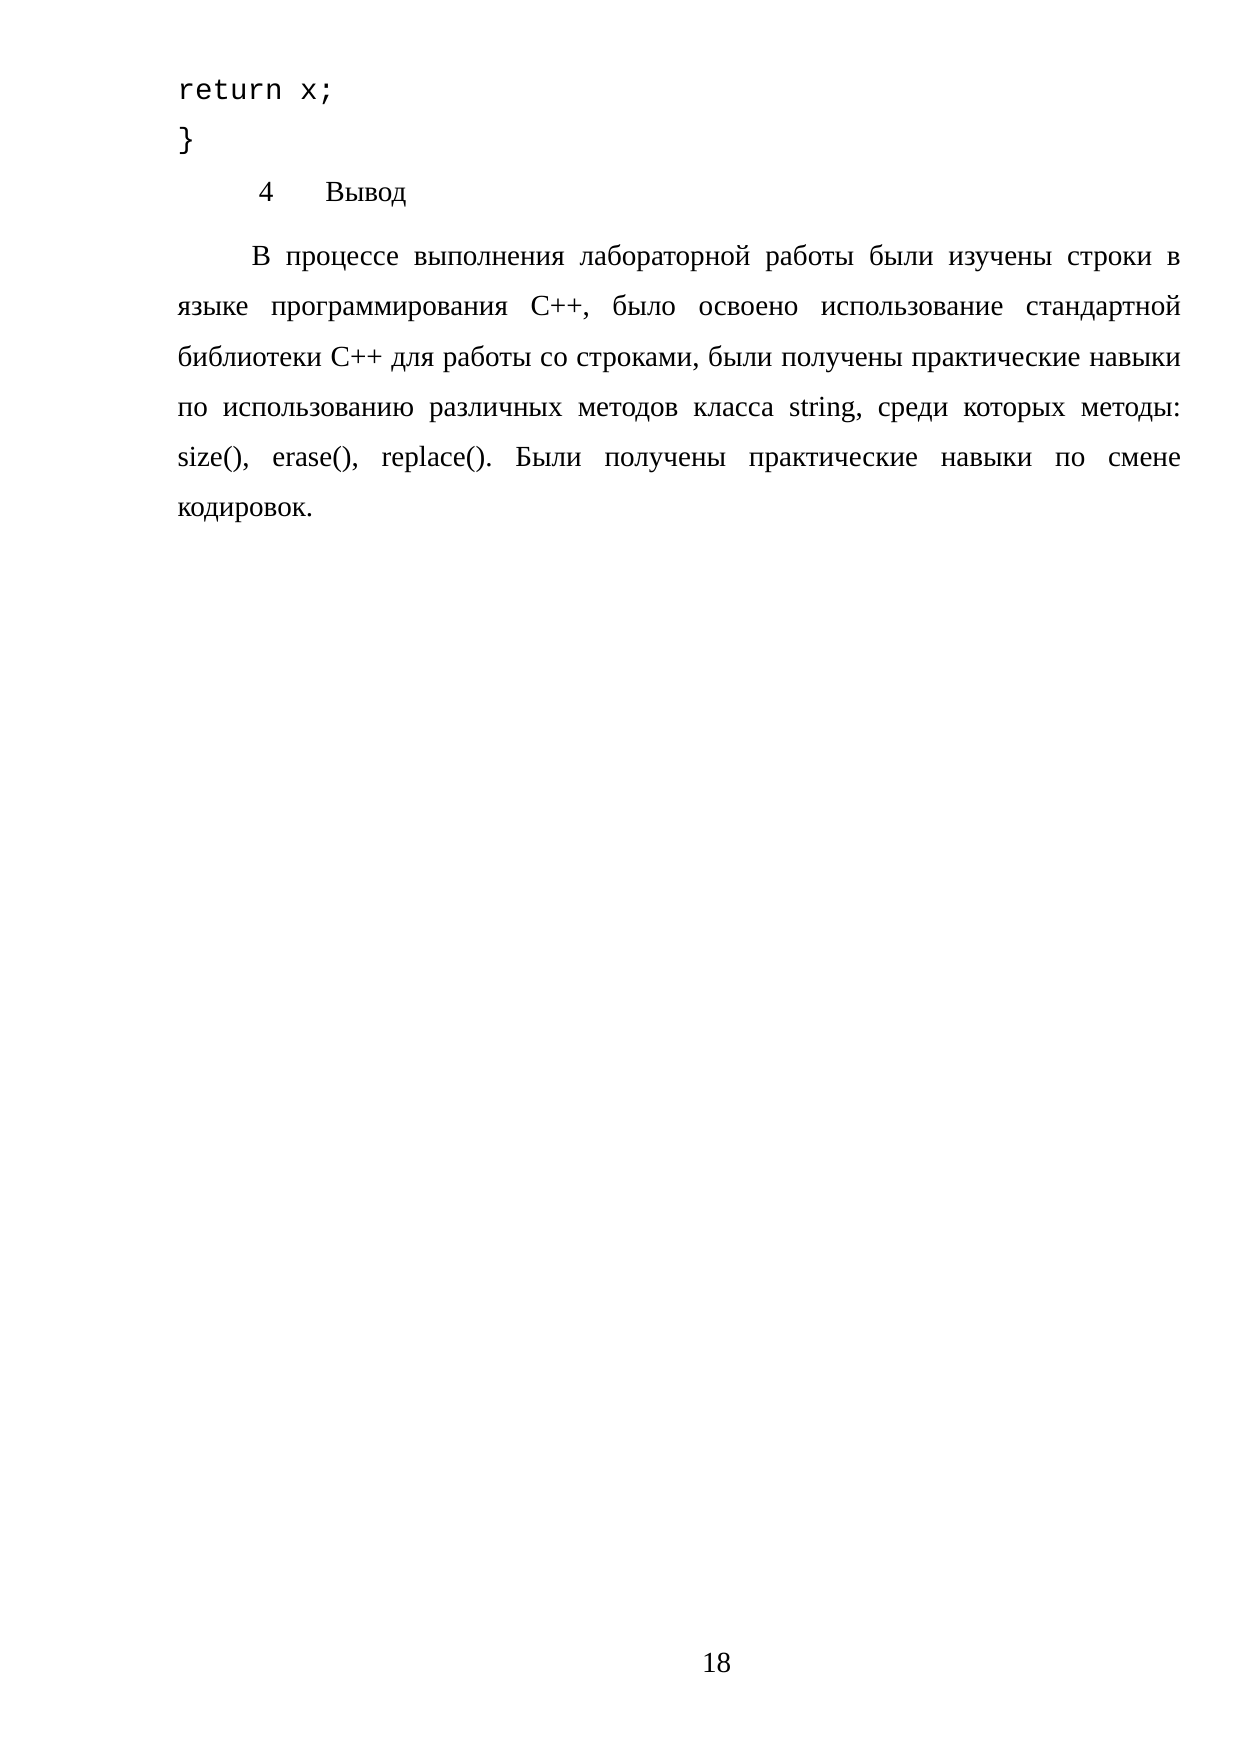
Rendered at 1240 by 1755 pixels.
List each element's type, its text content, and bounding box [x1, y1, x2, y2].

list Вывод [177, 174, 1182, 207]
text } [177, 124, 1182, 157]
text return x; [177, 75, 1182, 108]
text В процессе выполнения лабораторной работы были изучены строки в языке программирования C++, было освоено использование стандартной библиотеки C++ для работы со строками, были получены практические навыки по использованию различных методов класса string, среди которых методы: size(), erase(), replace(). Были получены практические навыки по смене кодировок. [177, 238, 1182, 523]
